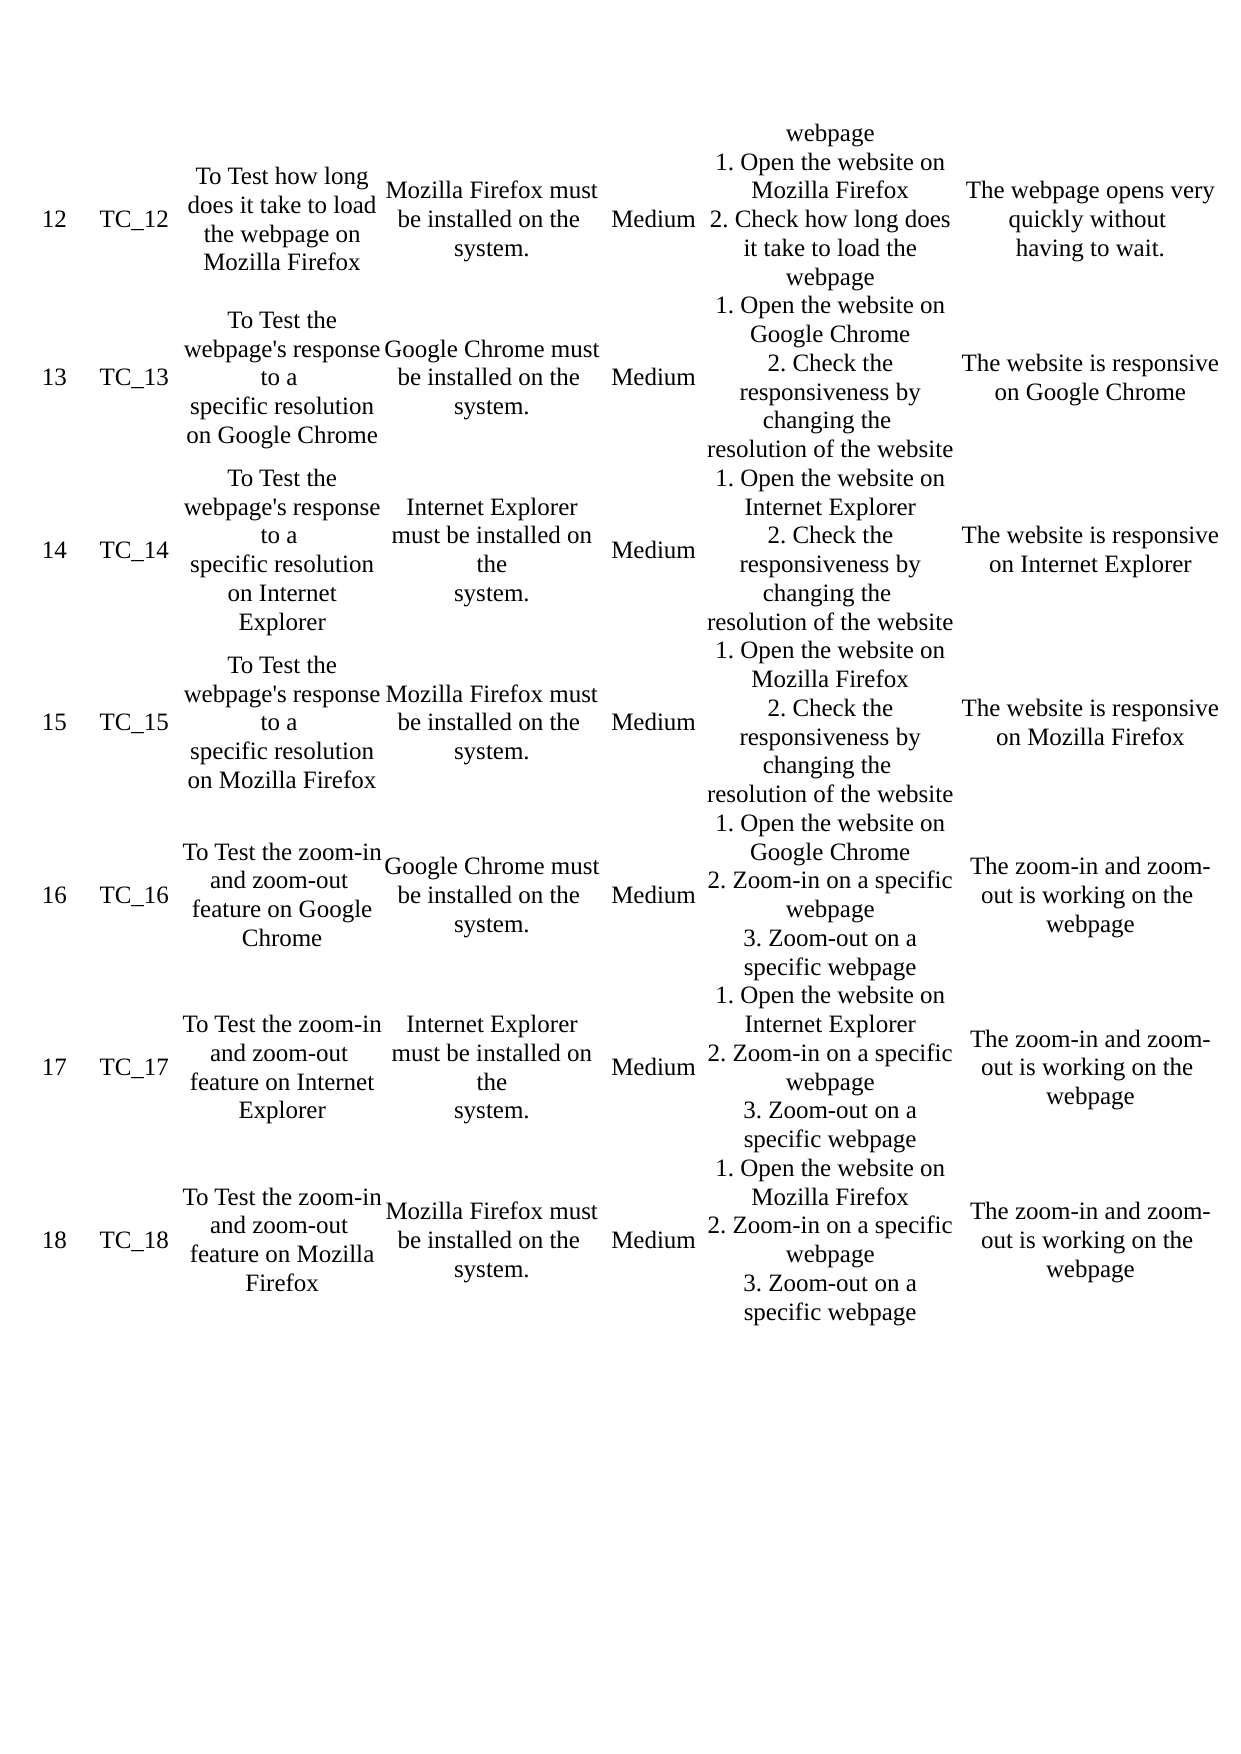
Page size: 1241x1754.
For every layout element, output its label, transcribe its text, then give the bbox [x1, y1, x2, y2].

table_cell Internet Explorer must be installed on the system. [382, 981, 601, 1153]
table_cell To Test how long does it take to load the webpage on Mozilla Firefox [182, 147, 382, 291]
table_cell The zoom-in and zoom-out is working on the webpage [954, 1153, 1226, 1326]
table_cell 14 [22, 463, 87, 636]
table_cell The website is responsive on Mozilla Firefox [954, 636, 1226, 808]
table_cell TC_14 [87, 463, 182, 636]
table_cell [601, 118, 706, 147]
table_cell The webpage opens very quickly without having to wait. [954, 147, 1226, 291]
table_cell The website is responsive on Google Chrome [954, 291, 1226, 463]
table_cell TC_15 [87, 636, 182, 808]
table_cell 16 [22, 808, 87, 981]
table_cell To Test the webpage's response to a specific resolution on Internet Explorer [182, 463, 382, 636]
table_cell Medium [601, 147, 706, 291]
table_cell webpage [706, 118, 954, 147]
table_cell Medium [601, 981, 706, 1153]
table_cell [22, 118, 87, 147]
table_cell 1. Open the website on Mozilla Firefox 2. Zoom-in on a specific webpage 3. Zoom-out on a specific webpage [706, 1153, 954, 1326]
table_cell 1. Open the website on Internet Explorer 2. Check the responsiveness by changing the resolution of the website [706, 463, 954, 636]
table_cell To Test the zoom-in and zoom-out feature on Mozilla Firefox [182, 1153, 382, 1326]
table_cell [182, 118, 382, 147]
table_cell [382, 118, 601, 147]
table_cell TC_16 [87, 808, 182, 981]
table_cell Medium [601, 1153, 706, 1326]
table_cell 1. Open the website on Google Chrome 2. Check the responsiveness by changing the resolution of the website [706, 291, 954, 463]
table_cell To Test the webpage's response to a specific resolution on Google Chrome [182, 291, 382, 463]
table_cell Mozilla Firefox must be installed on the system. [382, 1153, 601, 1326]
table_cell Medium [601, 636, 706, 808]
table_cell Mozilla Firefox must be installed on the system. [382, 147, 601, 291]
table_cell The zoom-in and zoom-out is working on the webpage [954, 808, 1226, 981]
table_cell Medium [601, 291, 706, 463]
table_cell Medium [601, 463, 706, 636]
table_cell 17 [22, 981, 87, 1153]
table_cell To Test the zoom-in and zoom-out feature on Internet Explorer [182, 981, 382, 1153]
table_cell Google Chrome must be installed on the system. [382, 808, 601, 981]
table_cell [87, 118, 182, 147]
table_cell 15 [22, 636, 87, 808]
table_cell Mozilla Firefox must be installed on the system. [382, 636, 601, 808]
table_cell 1. Open the website on Google Chrome 2. Zoom-in on a specific webpage 3. Zoom-out on a specific webpage [706, 808, 954, 981]
table_cell To Test the webpage's response to a specific resolution on Mozilla Firefox [182, 636, 382, 808]
table_cell Medium [601, 808, 706, 981]
table_cell 12 [22, 147, 87, 291]
table_cell To Test the zoom-in and zoom-out feature on Google Chrome [182, 808, 382, 981]
table_cell The zoom-in and zoom-out is working on the webpage [954, 981, 1226, 1153]
table_cell 13 [22, 291, 87, 463]
table_cell 1. Open the website on Internet Explorer 2. Zoom-in on a specific webpage 3. Zoom-out on a specific webpage [706, 981, 954, 1153]
table_cell TC_13 [87, 291, 182, 463]
table_cell TC_12 [87, 147, 182, 291]
table_cell 18 [22, 1153, 87, 1326]
table_cell Internet Explorer must be installed on the system. [382, 463, 601, 636]
table_cell 1. Open the website on Mozilla Firefox 2. Check the responsiveness by changing the resolution of the website [706, 636, 954, 808]
table_cell 1. Open the website on Mozilla Firefox 2. Check how long does it take to load the webpage [706, 147, 954, 291]
table_cell TC_17 [87, 981, 182, 1153]
table_cell The website is responsive on Internet Explorer [954, 463, 1226, 636]
table_cell [954, 118, 1226, 147]
table_cell Google Chrome must be installed on the system. [382, 291, 601, 463]
table_cell TC_18 [87, 1153, 182, 1326]
